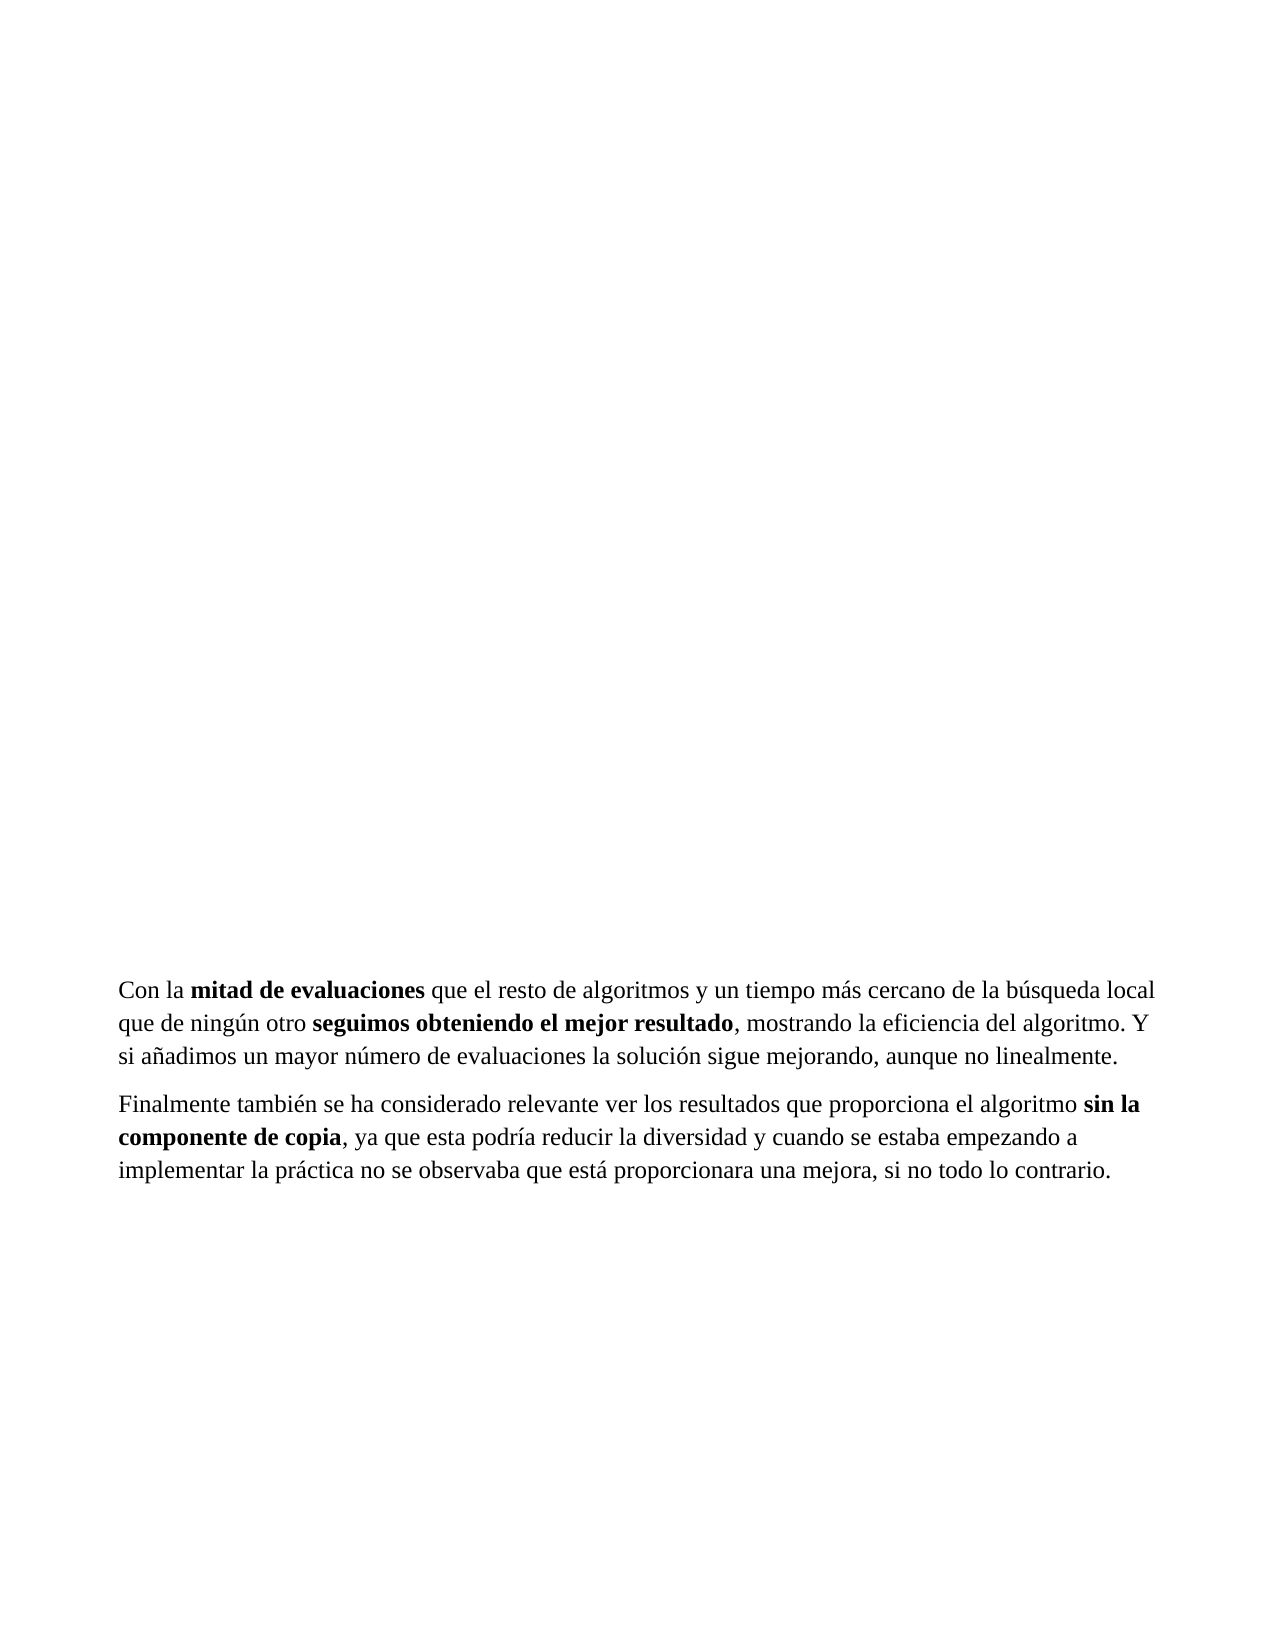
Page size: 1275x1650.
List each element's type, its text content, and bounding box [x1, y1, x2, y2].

text Finalmente también se ha considerado relevante ver los resultados que proporciona el algoritmo sin la componente de copia, ya que esta podría reducir la diversidad y cuando se estaba empezando a implementar la práctica no se observaba que está proporcionara una mejora, si no todo lo contrario. [118, 1089, 1157, 1183]
text Con la mitad de evaluaciones que el resto de algoritmos y un tiempo más cercano de la búsqueda local que de ningún otro seguimos obteniendo el mejor resultado, mostrando la eficiencia del algoritmo. Y si añadimos un mayor número de evaluaciones la solución sigue mejorando, aunque no linealmente. [118, 975, 1157, 1070]
